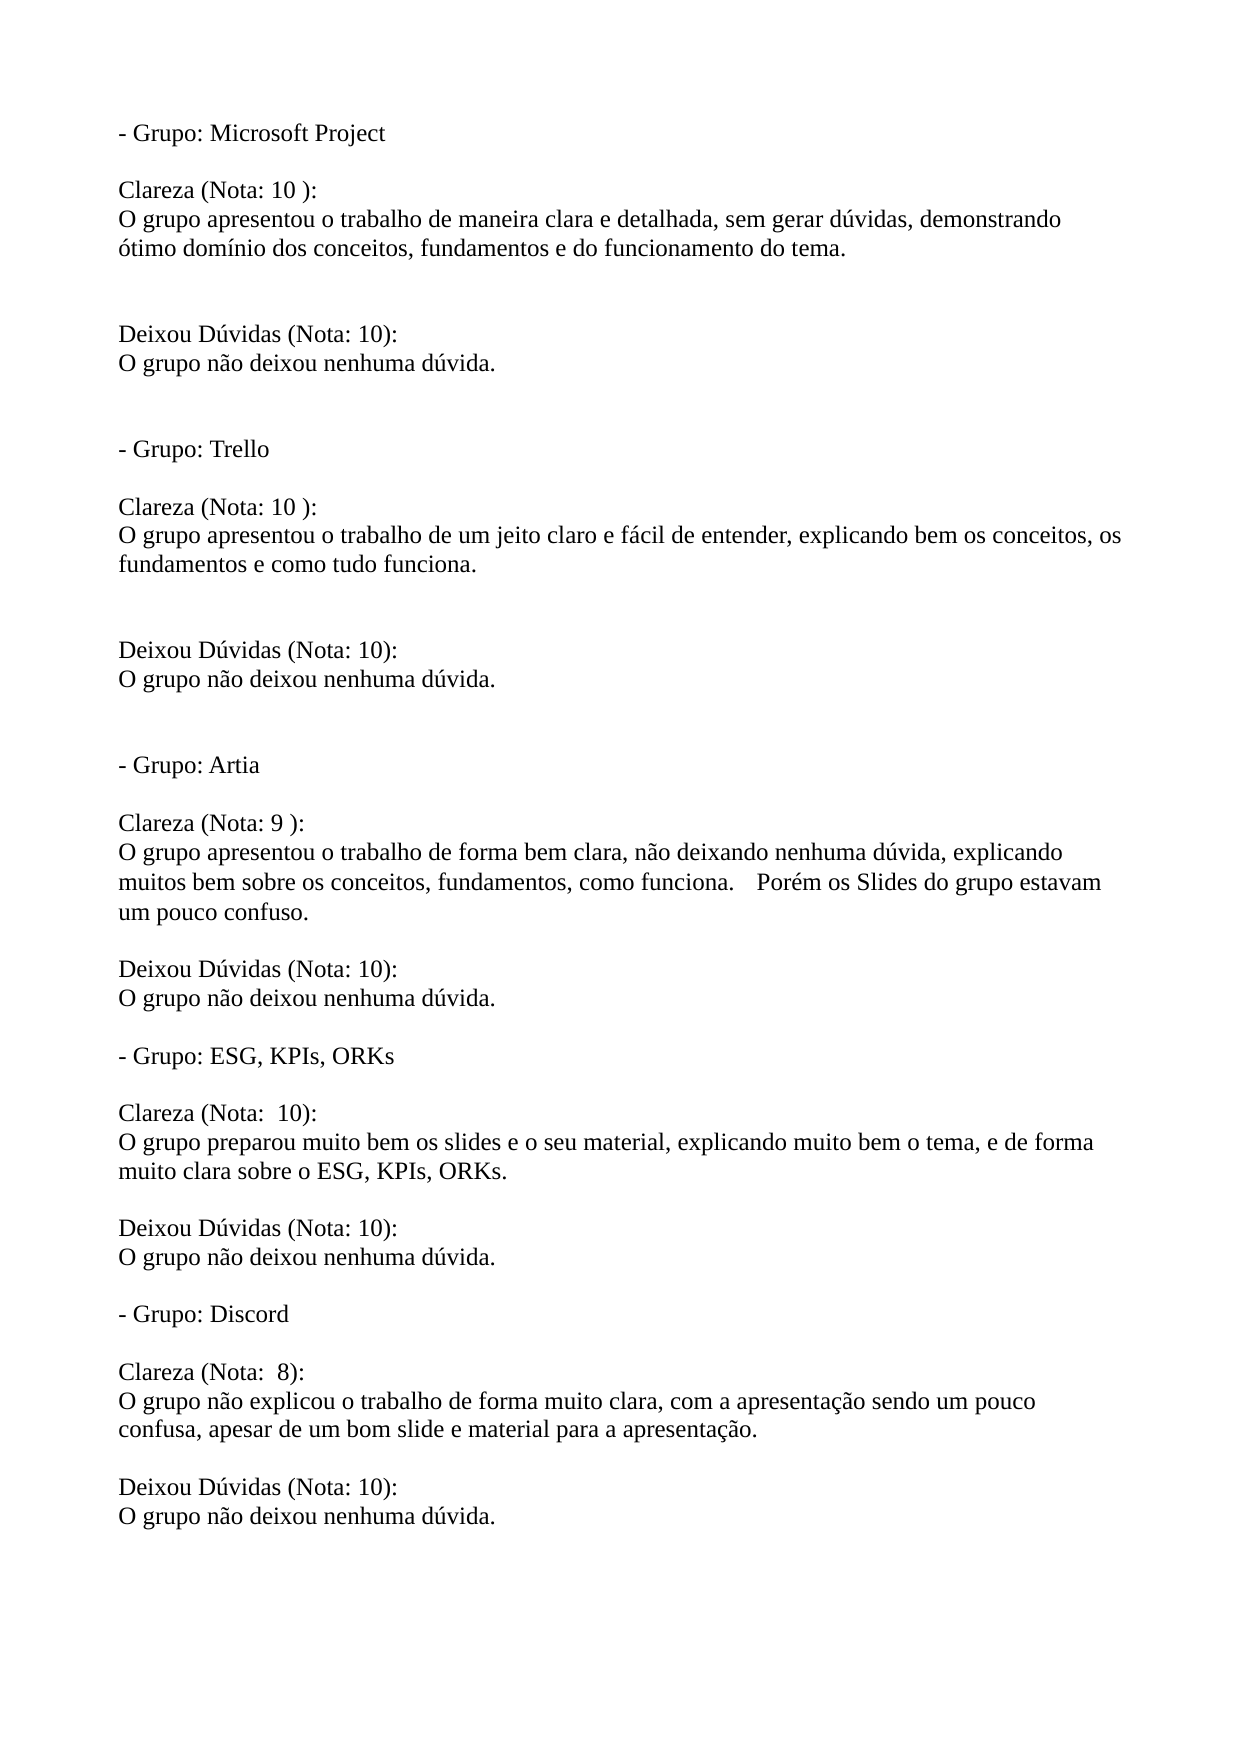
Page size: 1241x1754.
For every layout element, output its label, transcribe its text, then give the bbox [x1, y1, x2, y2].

text O grupo apresentou o trabalho de forma bem clara, não deixando nenhuma dúvida, explicando muitos bem sobre os conceitos, fundamentos, como funciona. Porém os Slides do grupo estavam um pouco confuso. [118, 837, 1122, 926]
text - Grupo: ESG, KPIs, ORKs [118, 1041, 1122, 1069]
text Clareza (Nota: 9 ): [118, 808, 1122, 837]
text Clareza (Nota: 10): [118, 1098, 1122, 1127]
text O grupo não deixou nenhuma dúvida. [118, 664, 1122, 693]
text O grupo não deixou nenhuma dúvida. [118, 1501, 1122, 1529]
text Deixou Dúvidas (Nota: 10): [118, 954, 1122, 983]
text Clareza (Nota: 8): [118, 1357, 1122, 1386]
text O grupo não deixou nenhuma dúvida. [118, 1242, 1122, 1271]
text - Grupo: Trello [118, 434, 1122, 463]
text Clareza (Nota: 10 ): [118, 176, 1122, 204]
text Deixou Dúvidas (Nota: 10): [118, 319, 1122, 348]
text O grupo não explicou o trabalho de forma muito clara, com a apresentação sendo um pouco confusa, apesar de um bom slide e material para a apresentação. [118, 1386, 1122, 1443]
text O grupo preparou muito bem os slides e o seu material, explicando muito bem o tema, e de forma muito clara sobre o ESG, KPIs, ORKs. [118, 1127, 1122, 1184]
text O grupo não deixou nenhuma dúvida. [118, 983, 1122, 1012]
text Deixou Dúvidas (Nota: 10): [118, 1213, 1122, 1242]
text Clareza (Nota: 10 ): [118, 492, 1122, 521]
text Deixou Dúvidas (Nota: 10): [118, 1472, 1122, 1501]
text - Grupo: Discord [118, 1299, 1122, 1328]
text O grupo não deixou nenhuma dúvida. [118, 348, 1122, 377]
text - Grupo: Artia [118, 751, 1122, 779]
text Deixou Dúvidas (Nota: 10): [118, 636, 1122, 664]
text O grupo apresentou o trabalho de um jeito claro e fácil de entender, explicando bem os conceitos, os fundamentos e como tudo funciona. [118, 521, 1122, 578]
text O grupo apresentou o trabalho de maneira clara e detalhada, sem gerar dúvidas, demonstrando ótimo domínio dos conceitos, fundamentos e do funcionamento do tema. [118, 204, 1122, 262]
text - Grupo: Microsoft Project [118, 118, 1122, 147]
